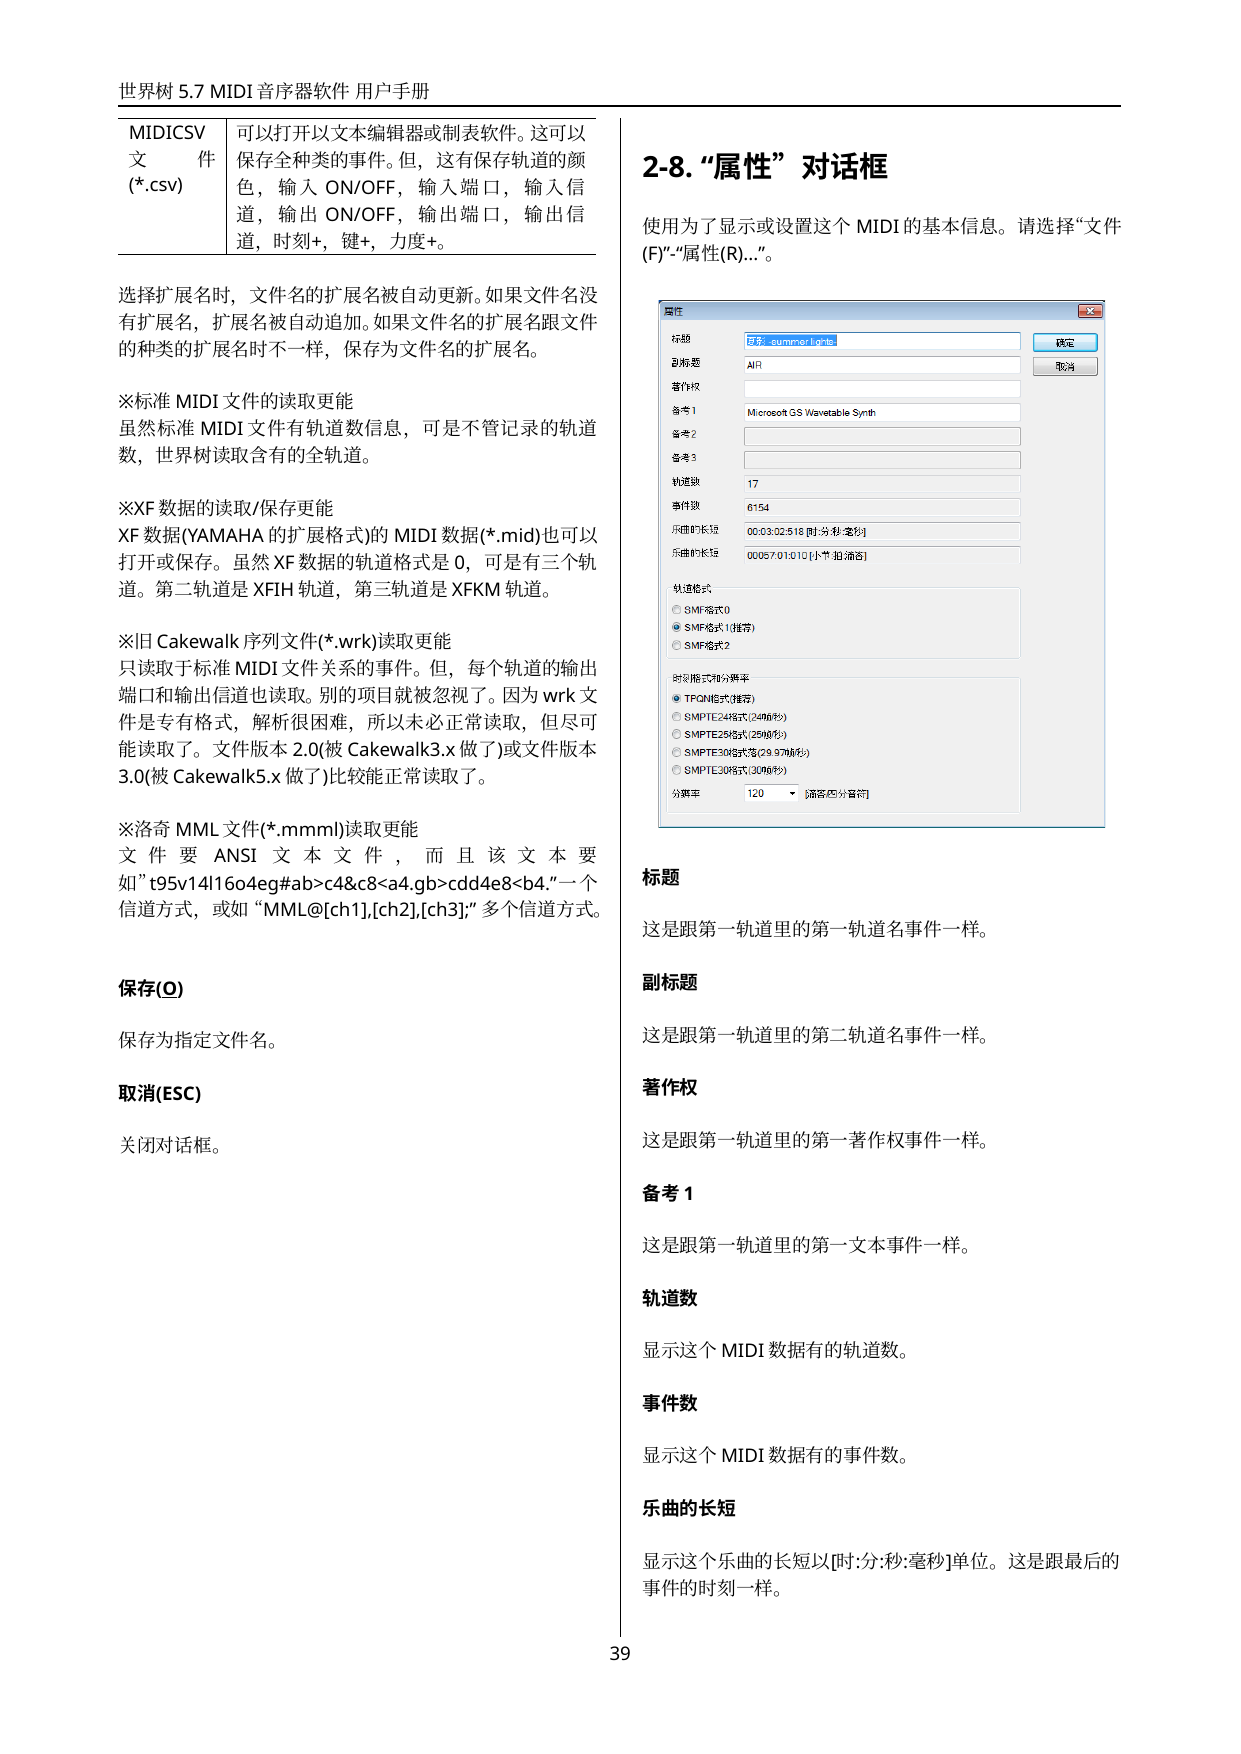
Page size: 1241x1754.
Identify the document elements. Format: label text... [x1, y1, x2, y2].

text ※XF数据的读取/保存更能 [118, 493, 598, 521]
text 显示这个MIDI数据有的轨道数。 [642, 1336, 1122, 1363]
text 保存(O) [118, 973, 598, 1001]
text ※标准MIDI文件的读取更能 [118, 387, 598, 414]
text 显示这个乐曲的长短以[时:分:秒:毫秒]单位。这是跟最后的事件的时刻一样。 [642, 1546, 1122, 1600]
text 选择扩展名时，文件名的扩展名被自动更新。如果文件名没有扩展名，扩展名被自动追加。如果文件名的扩展名跟文件的种类的扩展名时不一样，保存为文件名的扩展名。 [118, 281, 598, 362]
text 副标题 [642, 968, 1122, 995]
text 乐曲的长短 [642, 1494, 1122, 1521]
text 保存为指定文件名。 [118, 1026, 598, 1053]
text 著作权 [642, 1073, 1122, 1100]
text 备考1 [642, 1178, 1122, 1205]
text 取消(ESC) [118, 1078, 598, 1106]
text ※旧Cakewalk序列文件(*.wrk)读取更能 [118, 627, 598, 654]
text 事件数 [642, 1388, 1122, 1416]
text 虽然标准MIDI文件有轨道数信息，可是不管记录的轨道数，世界树读取含有的全轨道。 [118, 414, 598, 468]
text 这是跟第一轨道里的第一轨道名事件一样。 [642, 915, 1122, 942]
text 这是跟第一轨道里的第一著作权事件一样。 [642, 1126, 1122, 1153]
text XF数据(YAMAHA的扩展格式)的MIDI数据(*.mid)也可以打开或保存。虽然XF数据的轨道格式是0，可是有三个轨道。第二轨道是XFIH轨道，第三轨道是XFKM轨道。 [118, 521, 598, 601]
text 标题 [642, 862, 1122, 890]
table_cell MIDICSV 文件(*.csv) [118, 119, 226, 254]
picture [658, 300, 1106, 828]
subtitle 2-8. “属性”对话框 [642, 144, 1122, 186]
table_cell 可以打开以文本编辑器或制表软件。这可以保存全种类的事件。但，这有保存轨道的颜色，输入ON/OFF，输入端口，输入信道，输出ON/OFF，输出端口，输出信道，时刻+，键+，力度+。 [227, 119, 596, 254]
text 文件要ANSI文本文件，而且该文本要如”t95v14l16o4eg#ab>c4&c8<a4.gb>cdd4e8<b4.”一个信道方式，或如 “MML@[ch1],[ch2],[ch3];” 多个信道方式。 [118, 841, 598, 922]
text 只读取于标准MIDI文件关系的事件。但，每个轨道的输出端口和输出信道也读取。别的项目就被忽视了。因为wrk文件是专有格式，解析很困难，所以未必正常读取，但尽可能读取了。文件版本2.0(被Cakewalk3.x做了)或文件版本3.0(被Cakewalk5.x做了)比较能正常读取了。 [118, 654, 598, 789]
text ※洛奇MML文件(*.mmml)读取更能 [118, 814, 598, 841]
text 显示这个MIDI数据有的事件数。 [642, 1441, 1122, 1468]
text 使用为了显示或设置这个MIDI的基本信息。请选择“文件(F)”-“属性(R)...”。 [642, 212, 1122, 266]
text 这是跟第一轨道里的第二轨道名事件一样。 [642, 1020, 1122, 1047]
text 轨道数 [642, 1283, 1122, 1311]
text 关闭对话框。 [118, 1131, 598, 1158]
text 这是跟第一轨道里的第一文本事件一样。 [642, 1231, 1122, 1258]
